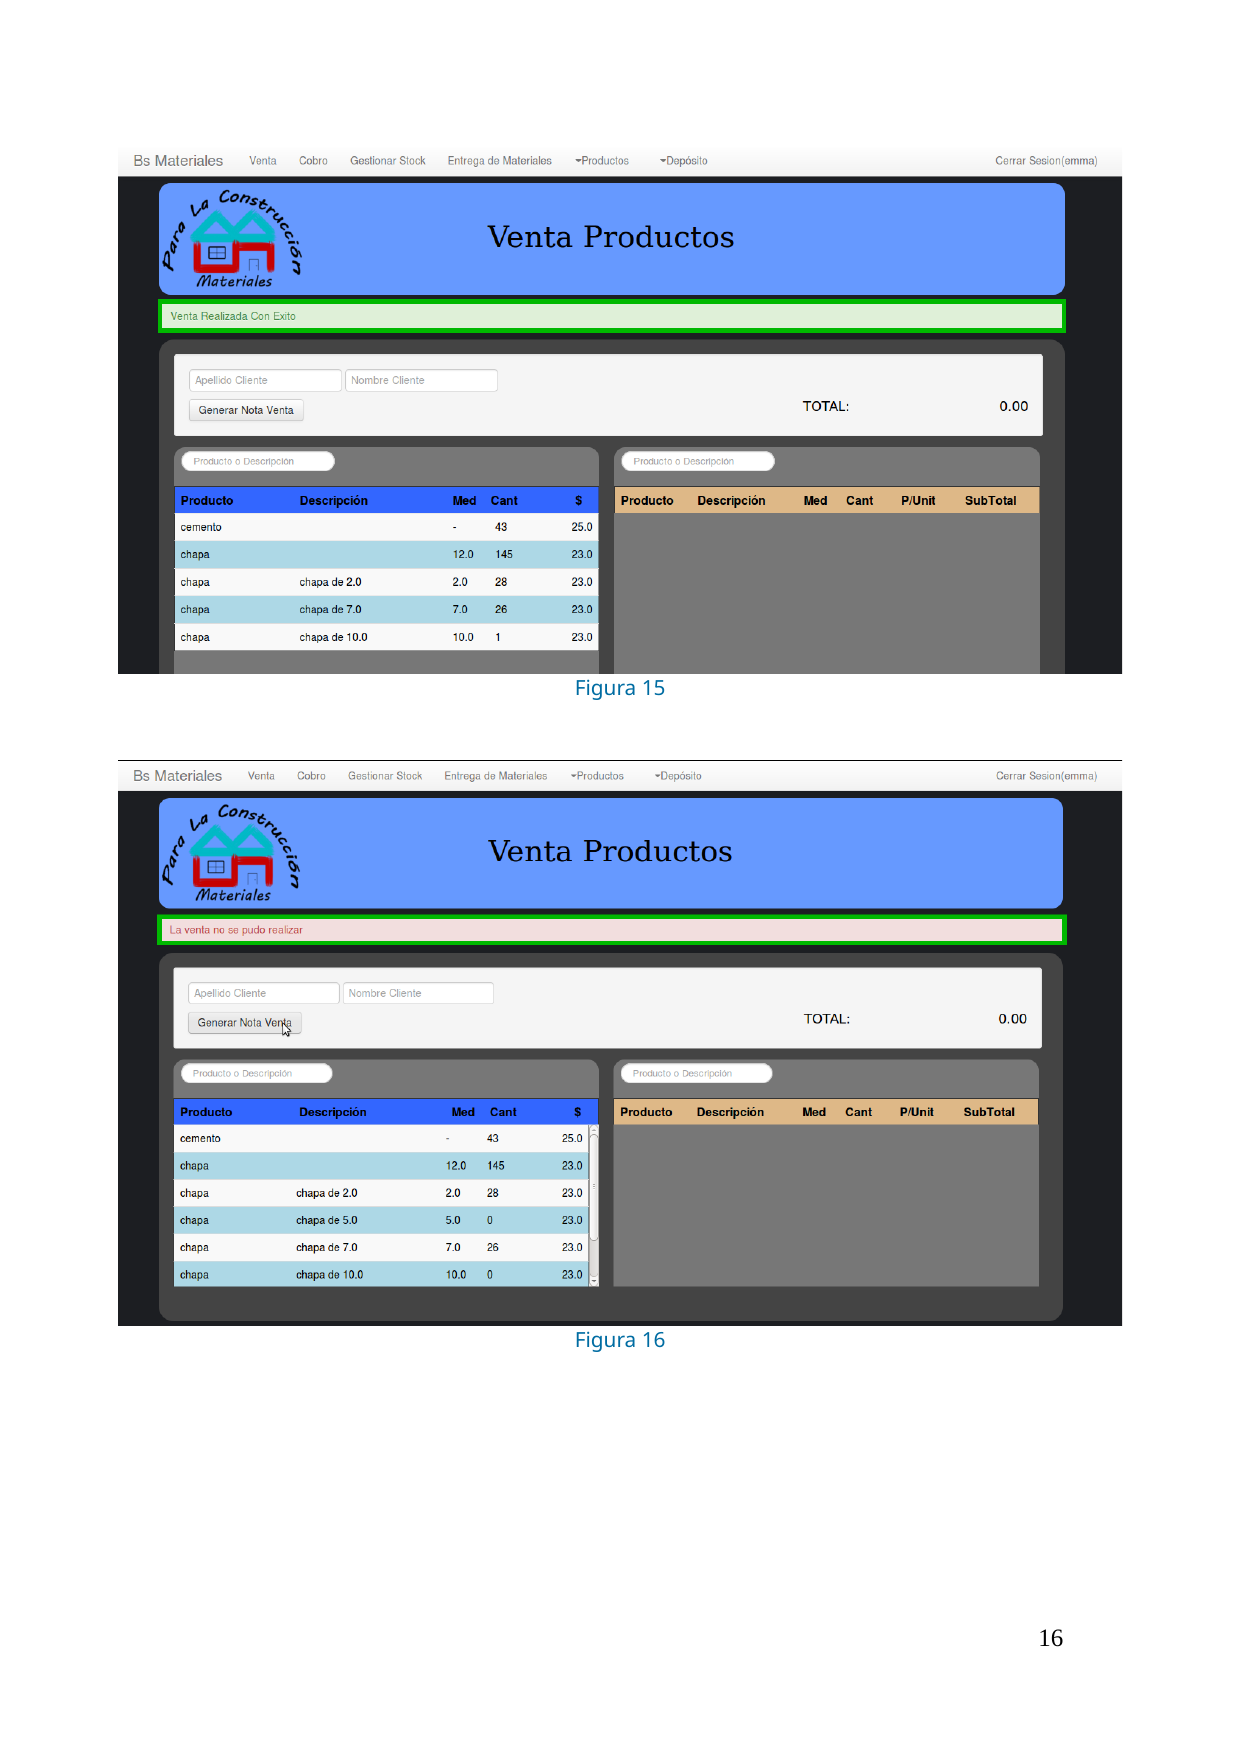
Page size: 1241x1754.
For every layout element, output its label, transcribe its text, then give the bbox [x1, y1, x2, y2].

picture [118, 760, 1123, 1326]
text Figura 16 [177, 1326, 1063, 1354]
text Figura 15 [177, 674, 1063, 702]
picture [118, 147, 1123, 674]
